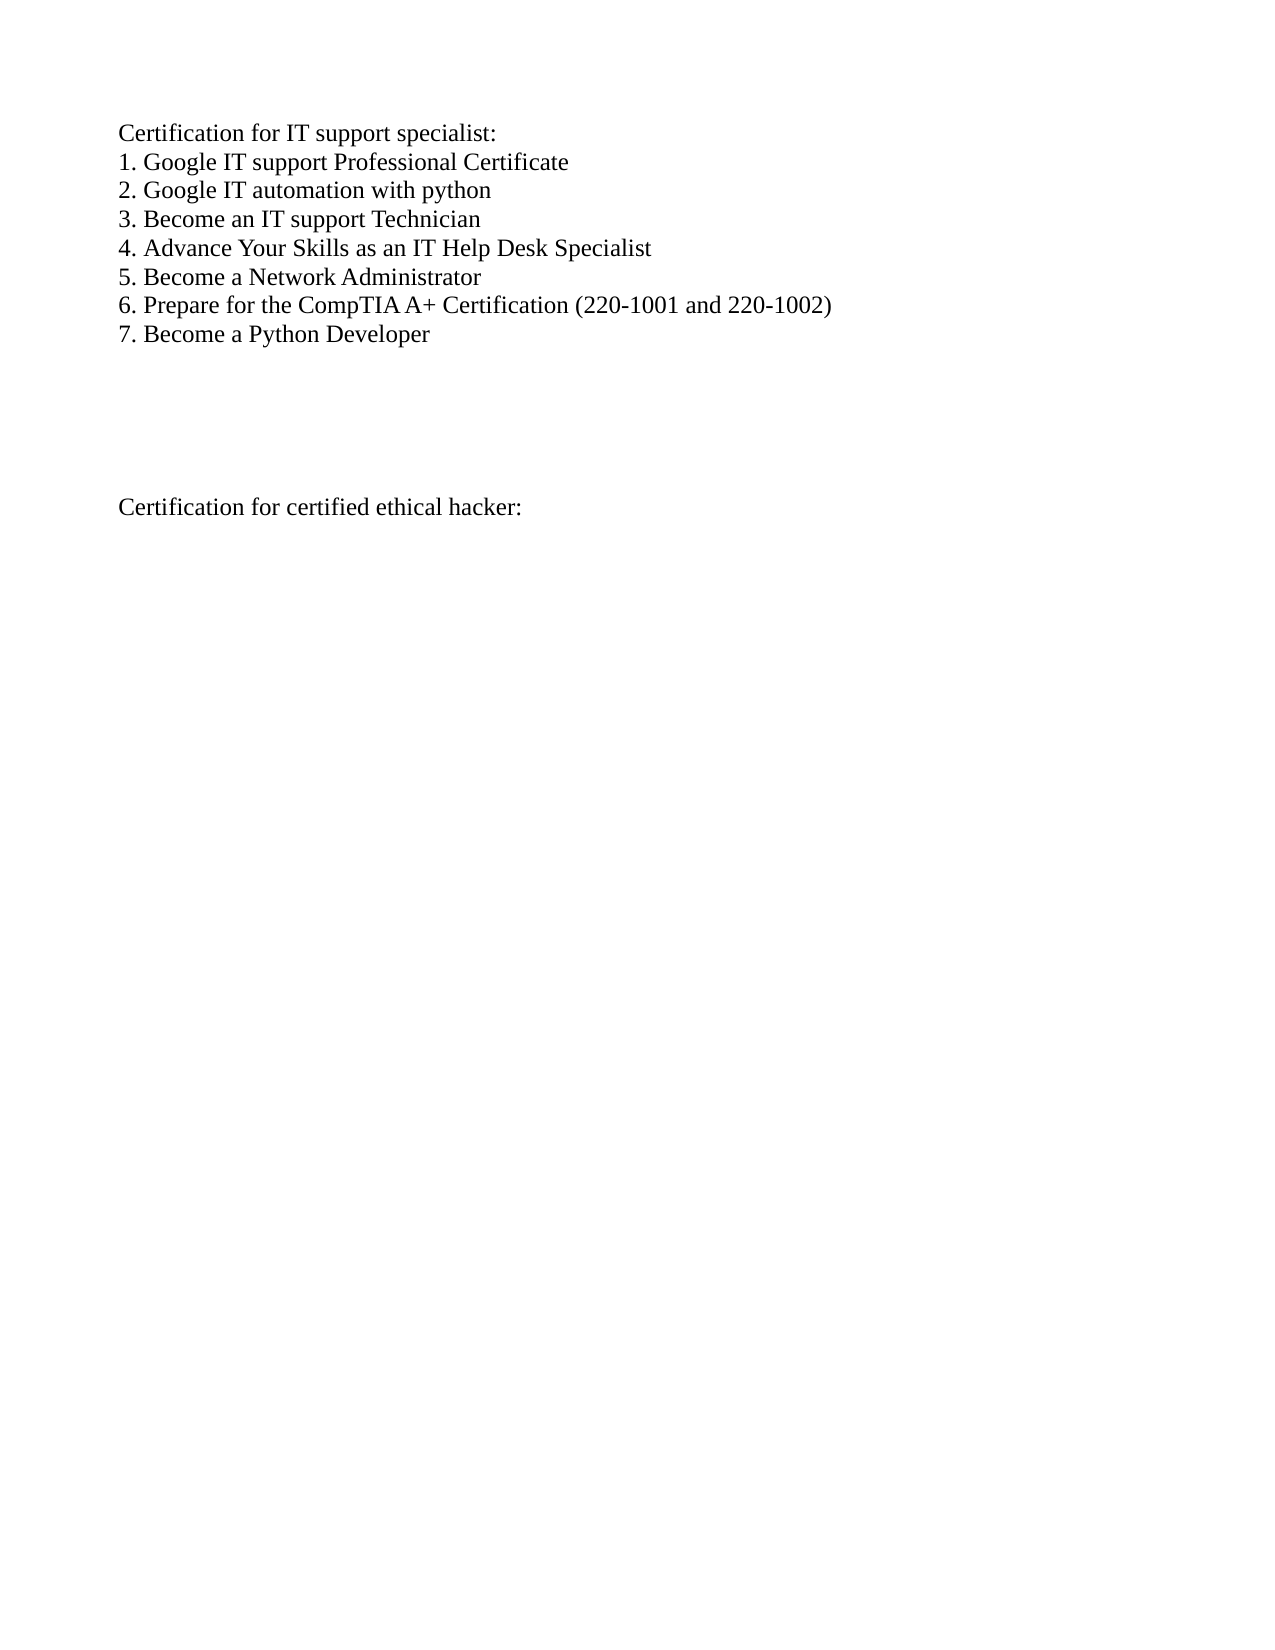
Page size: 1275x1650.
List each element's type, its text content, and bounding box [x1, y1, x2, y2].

text 7. Become a Python Developer [118, 319, 1157, 348]
text Certification for certified ethical hacker: [118, 492, 1157, 521]
text 4. Advance Your Skills as an IT Help Desk Specialist [118, 233, 1157, 262]
text 6. Prepare for the CompTIA A+ Certification (220-1001 and 220-1002) [118, 291, 1157, 319]
text 1. Google IT support Professional Certificate [118, 147, 1157, 176]
text 5. Become a Network Administrator [118, 262, 1157, 291]
text Certification for IT support specialist: [118, 118, 1157, 147]
text 2. Google IT automation with python [118, 176, 1157, 204]
text 3. Become an IT support Technician [118, 204, 1157, 233]
